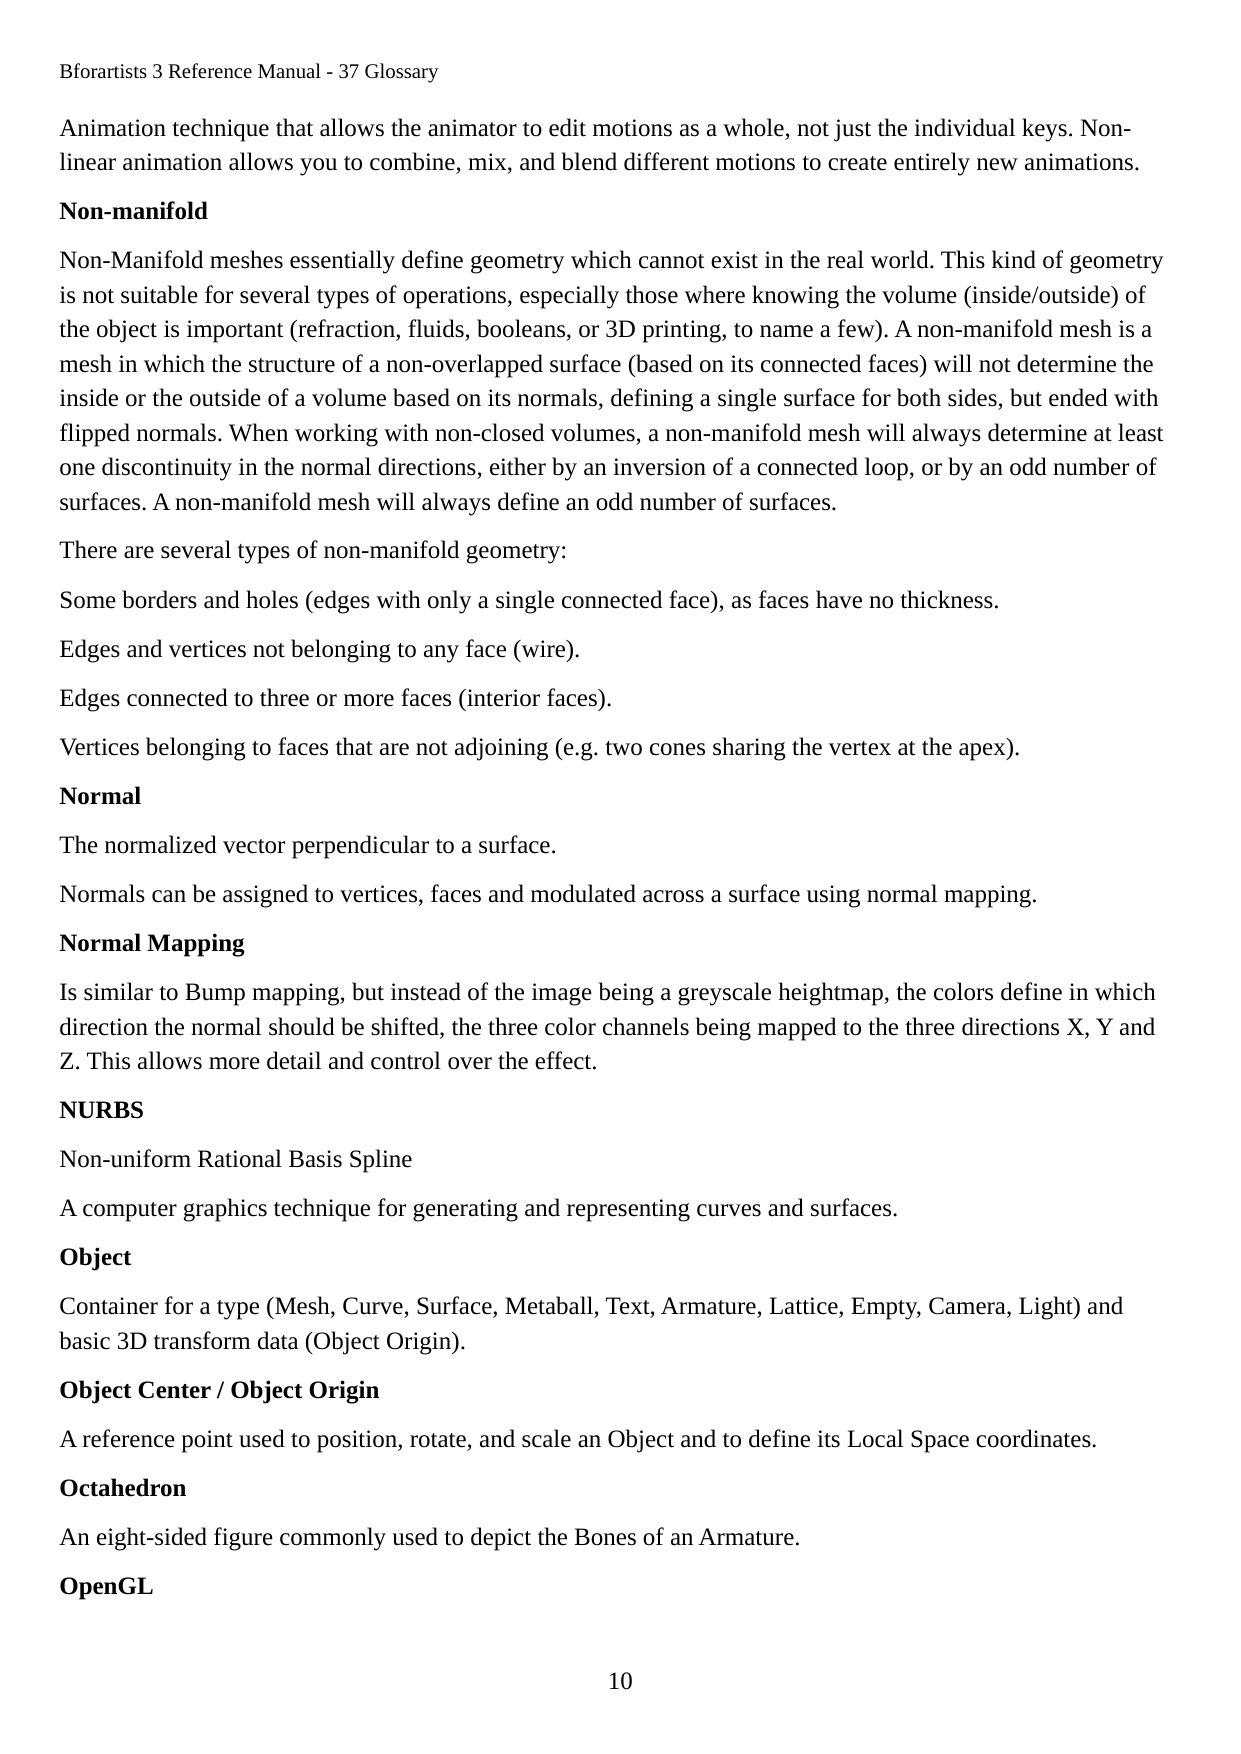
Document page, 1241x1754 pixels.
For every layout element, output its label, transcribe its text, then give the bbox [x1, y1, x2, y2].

text Edges connected to three or more faces (interior faces). [59, 683, 1181, 712]
text Normals can be assigned to vertices, faces and modulated across a surface using normal mapping. [59, 879, 1181, 908]
text Normal [59, 781, 1181, 810]
text Octahedron [59, 1473, 1181, 1502]
text The normalized vector perpendicular to a surface. [59, 830, 1181, 859]
text An eight-sided figure commonly used to depict the Bones of an Armature. [59, 1522, 1181, 1551]
text OpenGL [59, 1571, 1181, 1600]
text Normal Mapping [59, 928, 1181, 957]
text There are several types of non-manifold geometry: [59, 536, 1181, 564]
text Vertices belonging to faces that are not adjoining (e.g. two cones sharing the vertex at the apex). [59, 732, 1181, 761]
text Some borders and holes (edges with only a single connected face), as faces have no thickness. [59, 585, 1181, 613]
text A reference point used to position, rotate, and scale an Object and to define its Local Space coordinates. [59, 1424, 1181, 1453]
text Container for a type (Mesh, Curve, Surface, Metaball, Text, Armature, Lattice, Empty, Camera, Light) and basic 3D transform data (Object Origin). [59, 1291, 1181, 1355]
text Is similar to Bump mapping, but instead of the image being a greyscale heightmap, the colors define in which direction the normal should be shifted, the three color channels being mapped to the three directions X, Y and Z. This allows more detail and control over the effect. [59, 977, 1181, 1075]
text Non-Manifold meshes essentially define geometry which cannot exist in the real world. This kind of geometry is not suitable for several types of operations, especially those where knowing the volume (inside/outside) of the object is important (refraction, fluids, booleans, or 3D printing, to name a few). A non-manifold mesh is a mesh in which the structure of a non-overlapped surface (based on its connected faces) will not determine the inside or the outside of a volume based on its normals, defining a single surface for both sides, but ended with flipped normals. When working with non-closed volumes, a non-manifold mesh will always determine at least one discontinuity in the normal directions, either by an inversion of a connected loop, or by an odd number of surfaces. A non-manifold mesh will always define an odd number of surfaces. [59, 245, 1181, 515]
text Non-manifold [59, 196, 1181, 225]
text Animation technique that allows the animator to edit motions as a whole, not just the individual keys. Non-linear animation allows you to combine, mix, and blend different motions to create entirely new animations. [59, 113, 1181, 176]
text Object [59, 1242, 1181, 1271]
text A computer graphics technique for generating and representing curves and surfaces. [59, 1193, 1181, 1222]
text NURBS [59, 1095, 1181, 1124]
text Non-uniform Rational Basis Spline [59, 1144, 1181, 1173]
text Object Center / Object Origin [59, 1375, 1181, 1404]
text Edges and vertices not belonging to any face (wire). [59, 634, 1181, 662]
